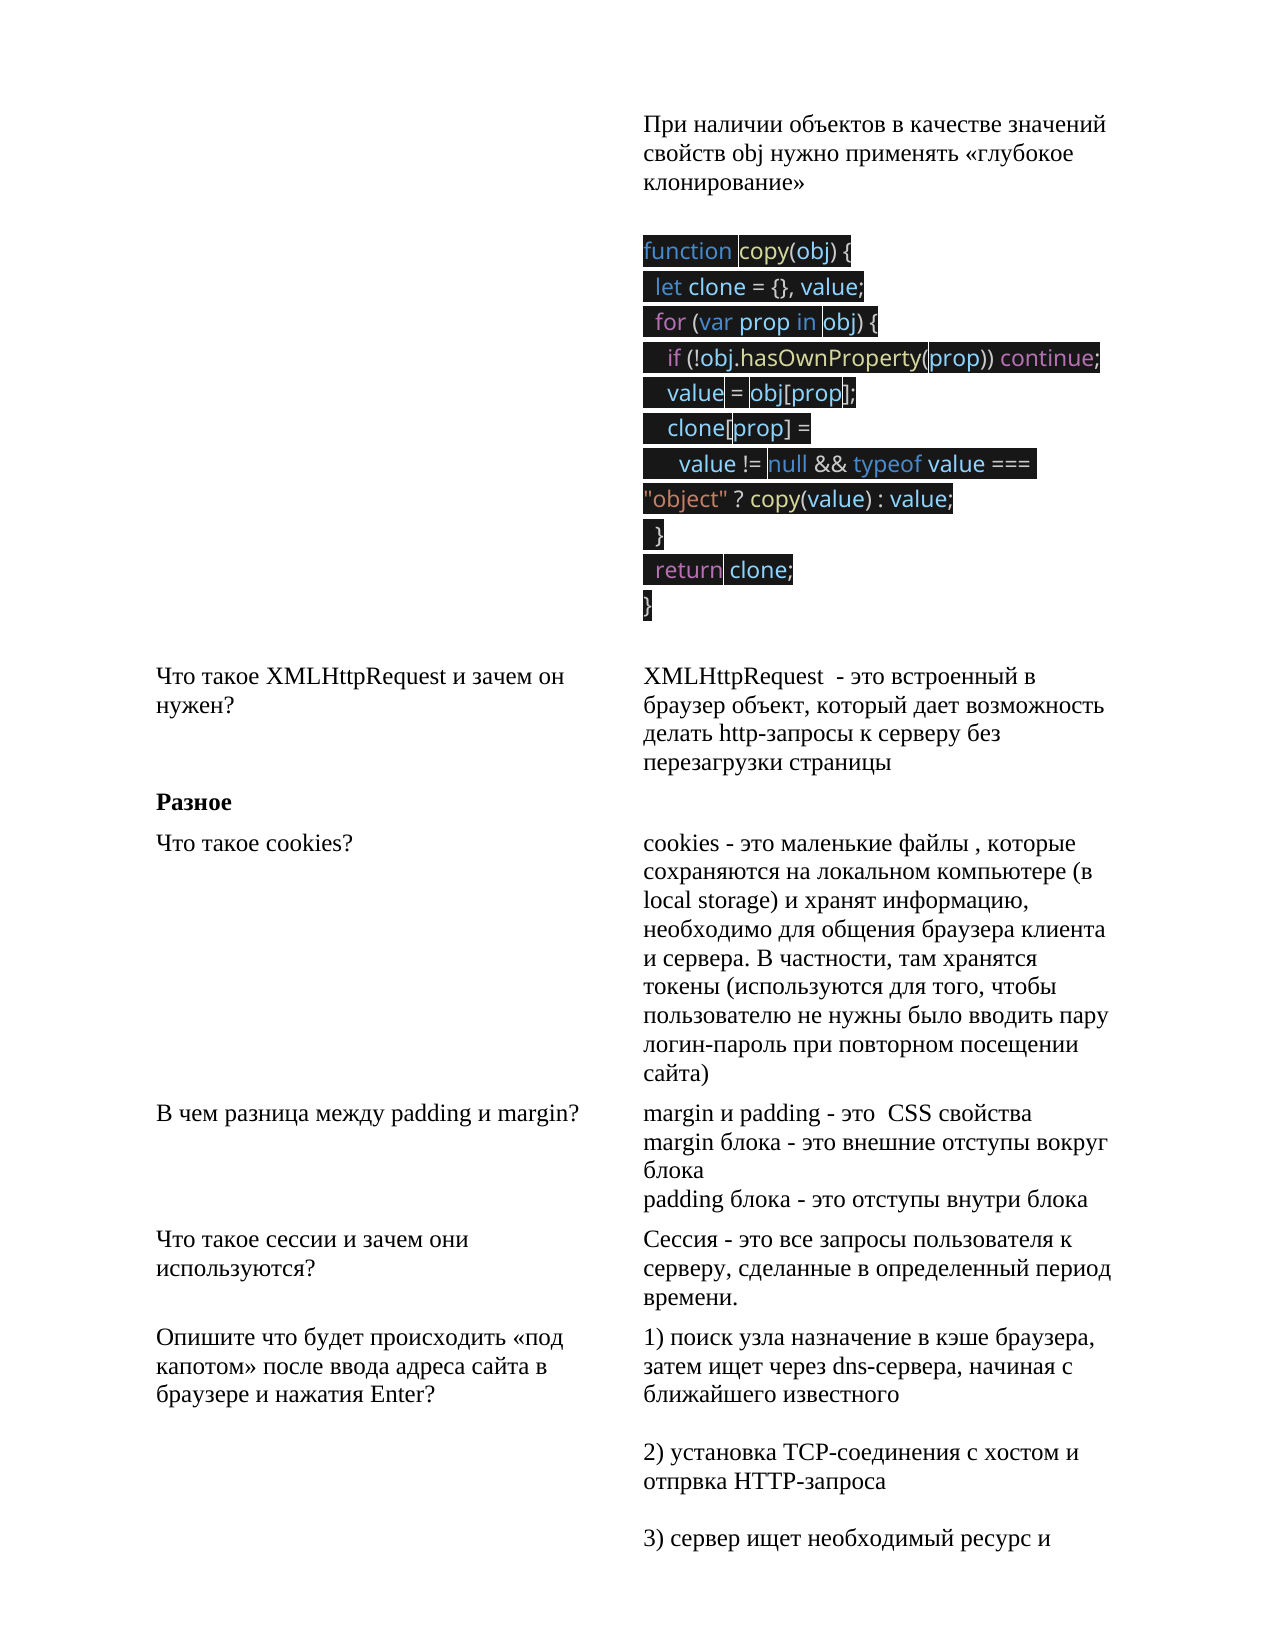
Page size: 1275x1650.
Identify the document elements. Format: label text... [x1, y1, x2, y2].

table_cell XMLHttpRequest - это встроенный в браузер объект, который дает возможность делать http-запросы к серверу без перезагрузки страницы [638, 655, 1125, 782]
table_cell 1) поиск узла назначение в кэше браузера, затем ищет через dns-сервера, начиная с ближайшего известного 2) установка TCP-соединения с хостом и отпрвка HTTP-запроса 3) сервер ищет необходимый ресурс и [638, 1316, 1125, 1558]
table_cell При наличии объектов в качестве значений свойств obj нужно применять «глубокое клонирование» function copy(obj) { let clone = {}, value; for (var prop in obj) { if (!obj.hasOwnProperty(prop)) continue; value = obj[prop]; clone[prop] = value != null && typeof value === "object" ? copy(value) : value; } return clone; } [638, 75, 1125, 655]
table_cell cookies - это маленькие файлы , которые сохраняются на локальном компьютере (в local storage) и хранят информацию, необходимо для общения браузера клиента и сервера. В частности, там хранятся токены (используются для того, чтобы пользователю не нужны было вводить пару логин-пароль при повторном посещении сайта) [638, 822, 1125, 1092]
table_cell В чем разница между padding и margin? [150, 1092, 637, 1218]
table_cell Разное [150, 782, 637, 822]
table_cell Опишите что будет происходить «под капотом» после ввода адреса сайта в браузере и нажатия Enter? [150, 1316, 637, 1558]
table_cell Сессия - это все запросы пользователя к серверу, сделанные в определенный период времени. [638, 1219, 1125, 1316]
table_cell margin и padding - это CSS свойства margin блока - это внешние отступы вокруг блока padding блока - это отступы внутри блока [638, 1092, 1125, 1218]
table_cell Что такое cookies? [150, 822, 637, 1092]
table_cell Что такое XMLHttpRequest и зачем он нужен? [150, 655, 637, 782]
table_cell [150, 75, 637, 655]
table_cell Что такое сессии и зачем они используются? [150, 1219, 637, 1316]
